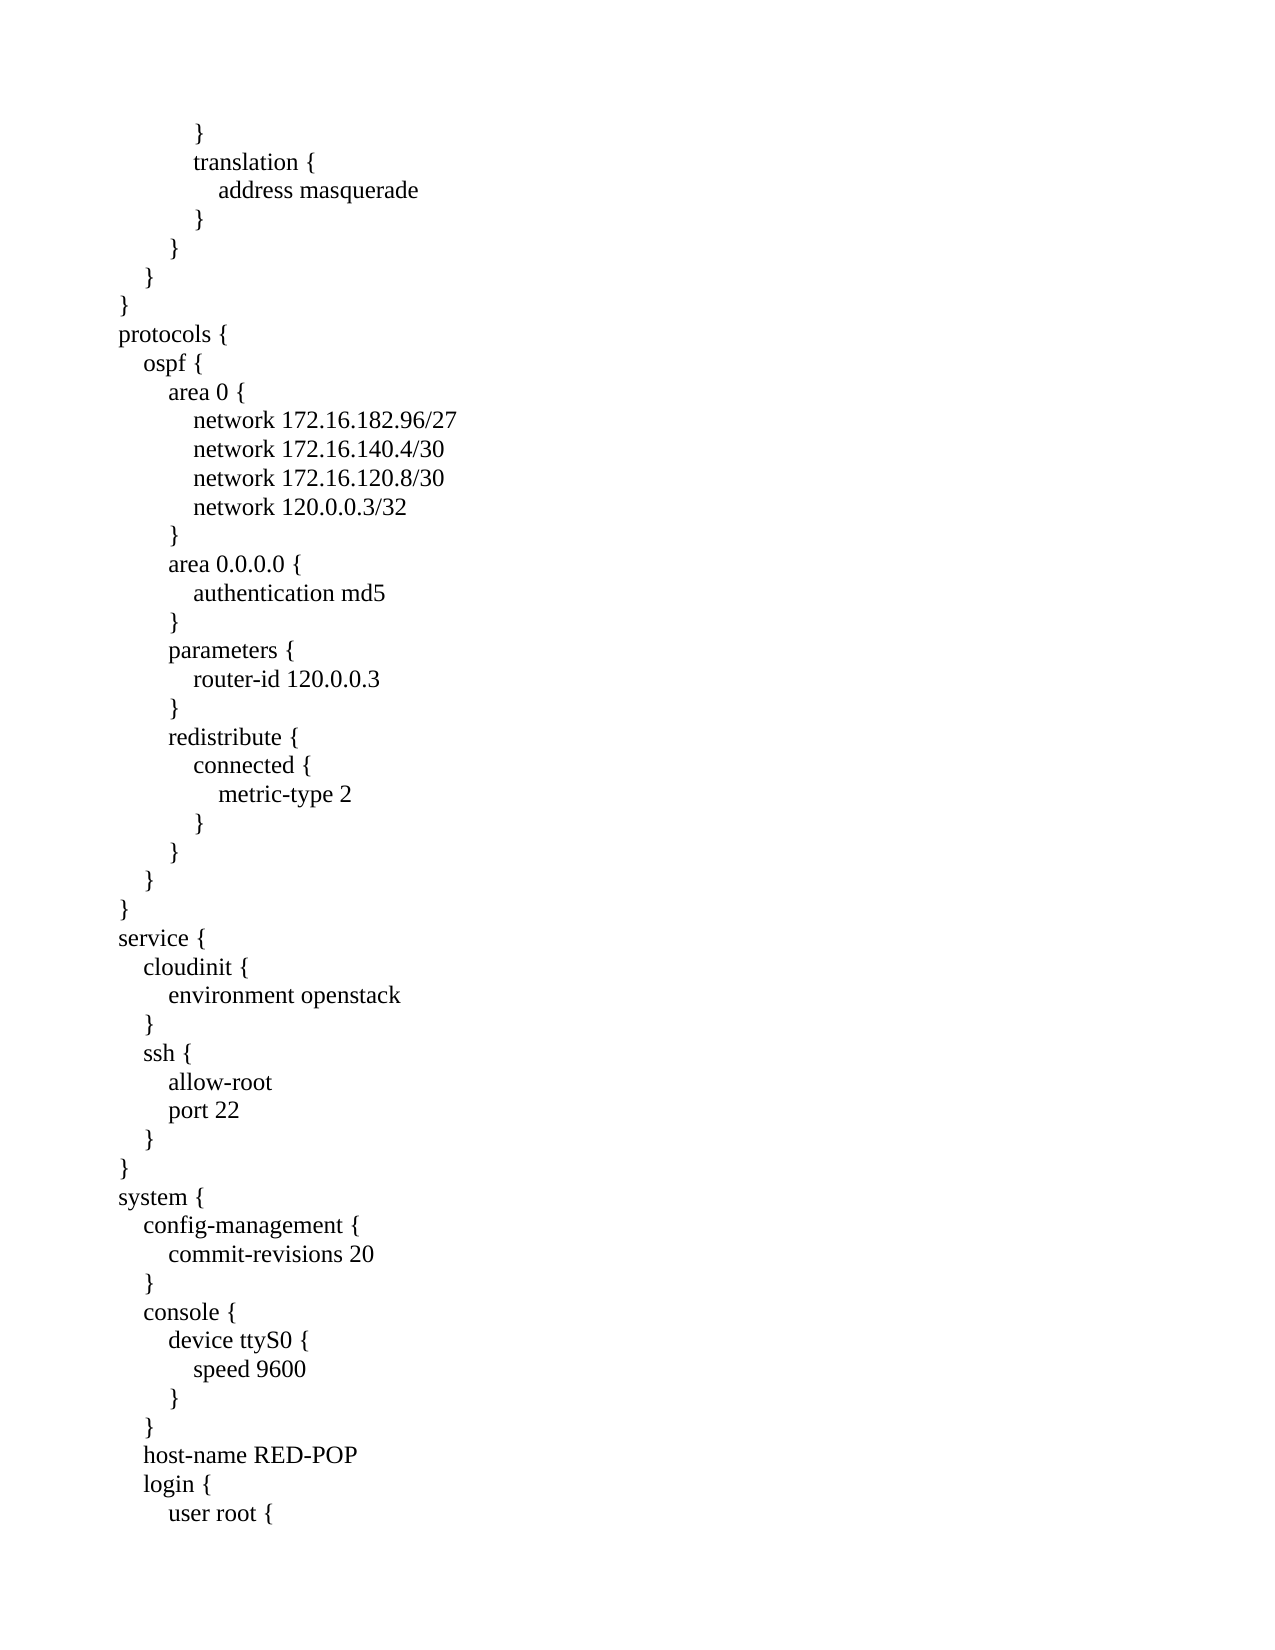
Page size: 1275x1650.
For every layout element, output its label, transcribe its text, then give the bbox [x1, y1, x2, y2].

text } [118, 808, 1157, 837]
text } [118, 1268, 1157, 1297]
text redistribute { [118, 722, 1157, 751]
text login { [118, 1469, 1157, 1498]
text port 22 [118, 1096, 1157, 1124]
text config-management { [118, 1211, 1157, 1239]
text } [118, 291, 1157, 319]
text } [118, 118, 1157, 147]
text } [118, 521, 1157, 549]
text address masquerade [118, 176, 1157, 204]
text } [118, 837, 1157, 866]
text } [118, 1153, 1157, 1182]
text } [118, 1412, 1157, 1441]
text } [118, 233, 1157, 262]
text authentication md5 [118, 578, 1157, 607]
text } [118, 204, 1157, 233]
text translation { [118, 147, 1157, 176]
text parameters { [118, 636, 1157, 664]
text commit-revisions 20 [118, 1239, 1157, 1268]
text environment openstack [118, 981, 1157, 1009]
text ospf { [118, 348, 1157, 377]
text network 120.0.0.3/32 [118, 492, 1157, 521]
text speed 9600 [118, 1354, 1157, 1383]
text } [118, 1124, 1157, 1153]
text router-id 120.0.0.3 [118, 664, 1157, 693]
text network 172.16.182.96/27 [118, 406, 1157, 434]
text } [118, 1383, 1157, 1412]
text network 172.16.120.8/30 [118, 463, 1157, 492]
text } [118, 866, 1157, 894]
text allow-root [118, 1067, 1157, 1096]
text device ttyS0 { [118, 1326, 1157, 1354]
text cloudinit { [118, 952, 1157, 981]
text system { [118, 1182, 1157, 1211]
text connected { [118, 751, 1157, 779]
text } [118, 607, 1157, 636]
text area 0 { [118, 377, 1157, 406]
text metric-type 2 [118, 779, 1157, 808]
text } [118, 894, 1157, 923]
text network 172.16.140.4/30 [118, 434, 1157, 463]
text user root { [118, 1498, 1157, 1527]
text protocols { [118, 319, 1157, 348]
text host-name RED-POP [118, 1441, 1157, 1469]
text } [118, 262, 1157, 291]
text service { [118, 923, 1157, 952]
text ssh { [118, 1038, 1157, 1067]
text console { [118, 1297, 1157, 1326]
text area 0.0.0.0 { [118, 549, 1157, 578]
text } [118, 693, 1157, 722]
text } [118, 1009, 1157, 1038]
